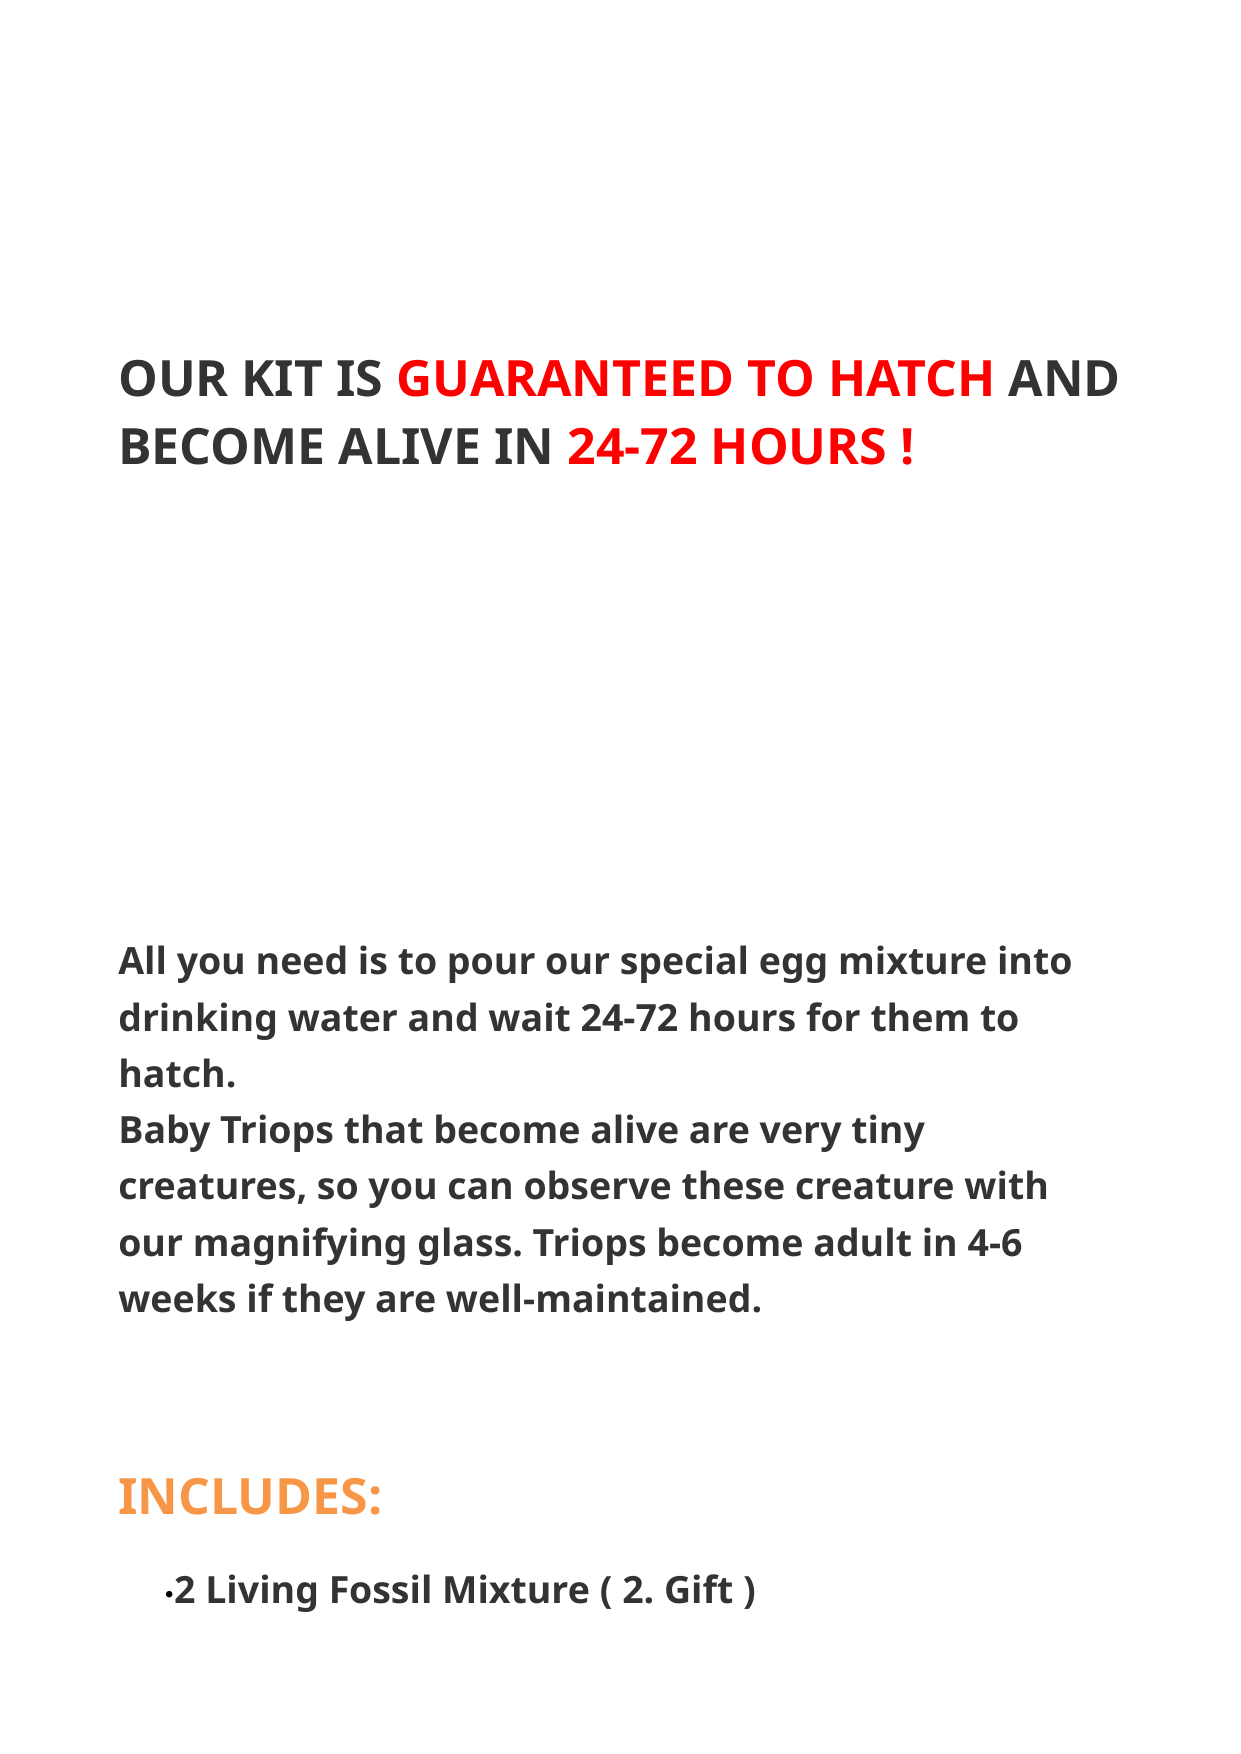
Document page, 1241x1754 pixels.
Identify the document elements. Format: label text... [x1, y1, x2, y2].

text All you need is to pour our special egg mixture into drinking water and wait 24-72 hours for them to hatch. [118, 929, 1122, 1098]
text INCLUDES: [118, 1454, 1122, 1529]
list 2 Living Fossil Mixture ( 2. Gift ) [165, 1558, 1122, 1614]
text OUR KIT IS GUARANTEED TO HATCH AND BECOME ALIVE IN 24-72 HOURS ! [118, 343, 1122, 479]
text Baby Triops that become alive are very tiny creatures, so you can observe these creature with our magnifying glass. Triops become adult in 4-6 weeks if they are well-maintained. [118, 1098, 1122, 1323]
